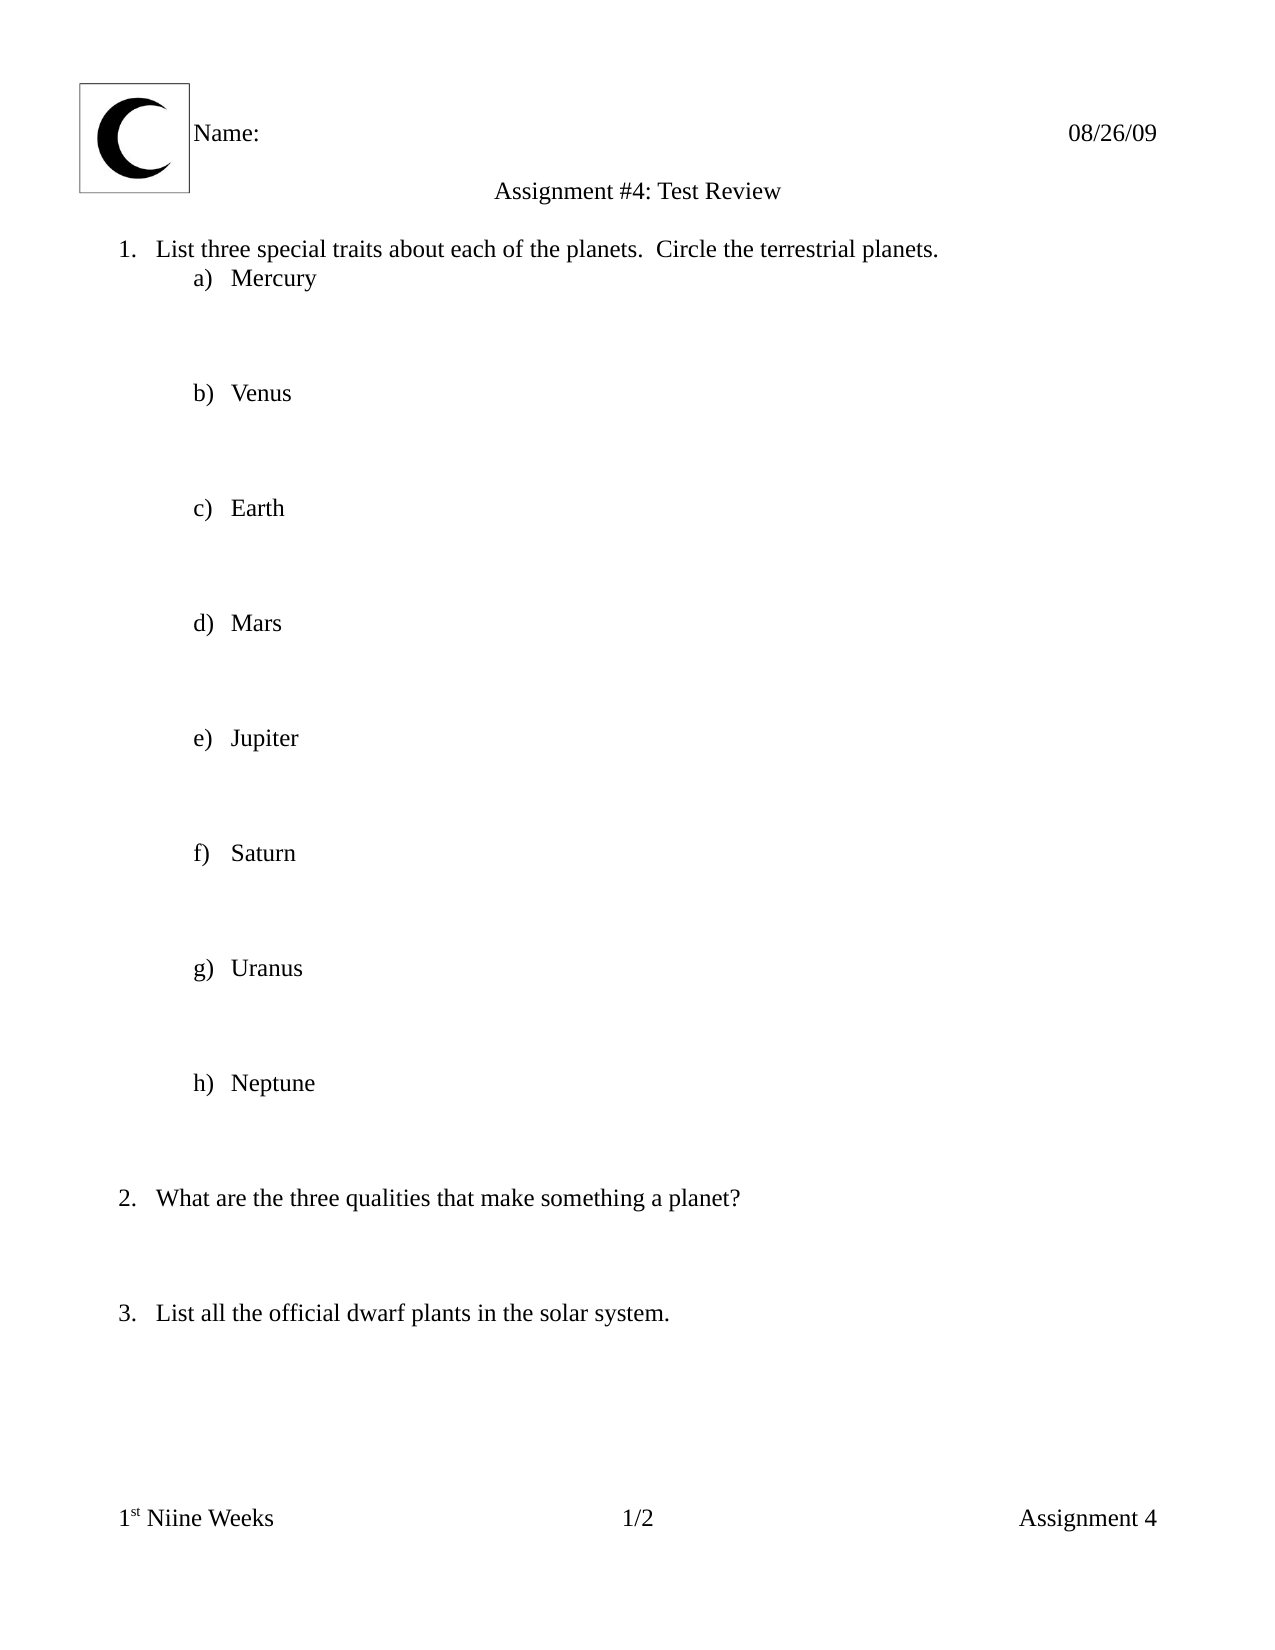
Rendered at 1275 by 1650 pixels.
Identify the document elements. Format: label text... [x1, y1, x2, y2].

list Neptune [193, 1068, 1157, 1096]
list Uranus [193, 953, 1157, 981]
list Earth [193, 493, 1157, 521]
text Assignment #4: Test Review [118, 176, 1157, 205]
list List three special traits about each of the planets. Circle the terrestrial planets. [118, 234, 1157, 263]
list List all the official dwarf plants in the solar system. [118, 1298, 1157, 1326]
list Venus [193, 378, 1157, 406]
list Mars [193, 608, 1157, 636]
list Saturn [193, 838, 1157, 866]
list What are the three qualities that make something a planet? [118, 1183, 1157, 1211]
list Mercury [193, 263, 1157, 291]
picture [77, 81, 191, 194]
list Jupiter [193, 723, 1157, 751]
